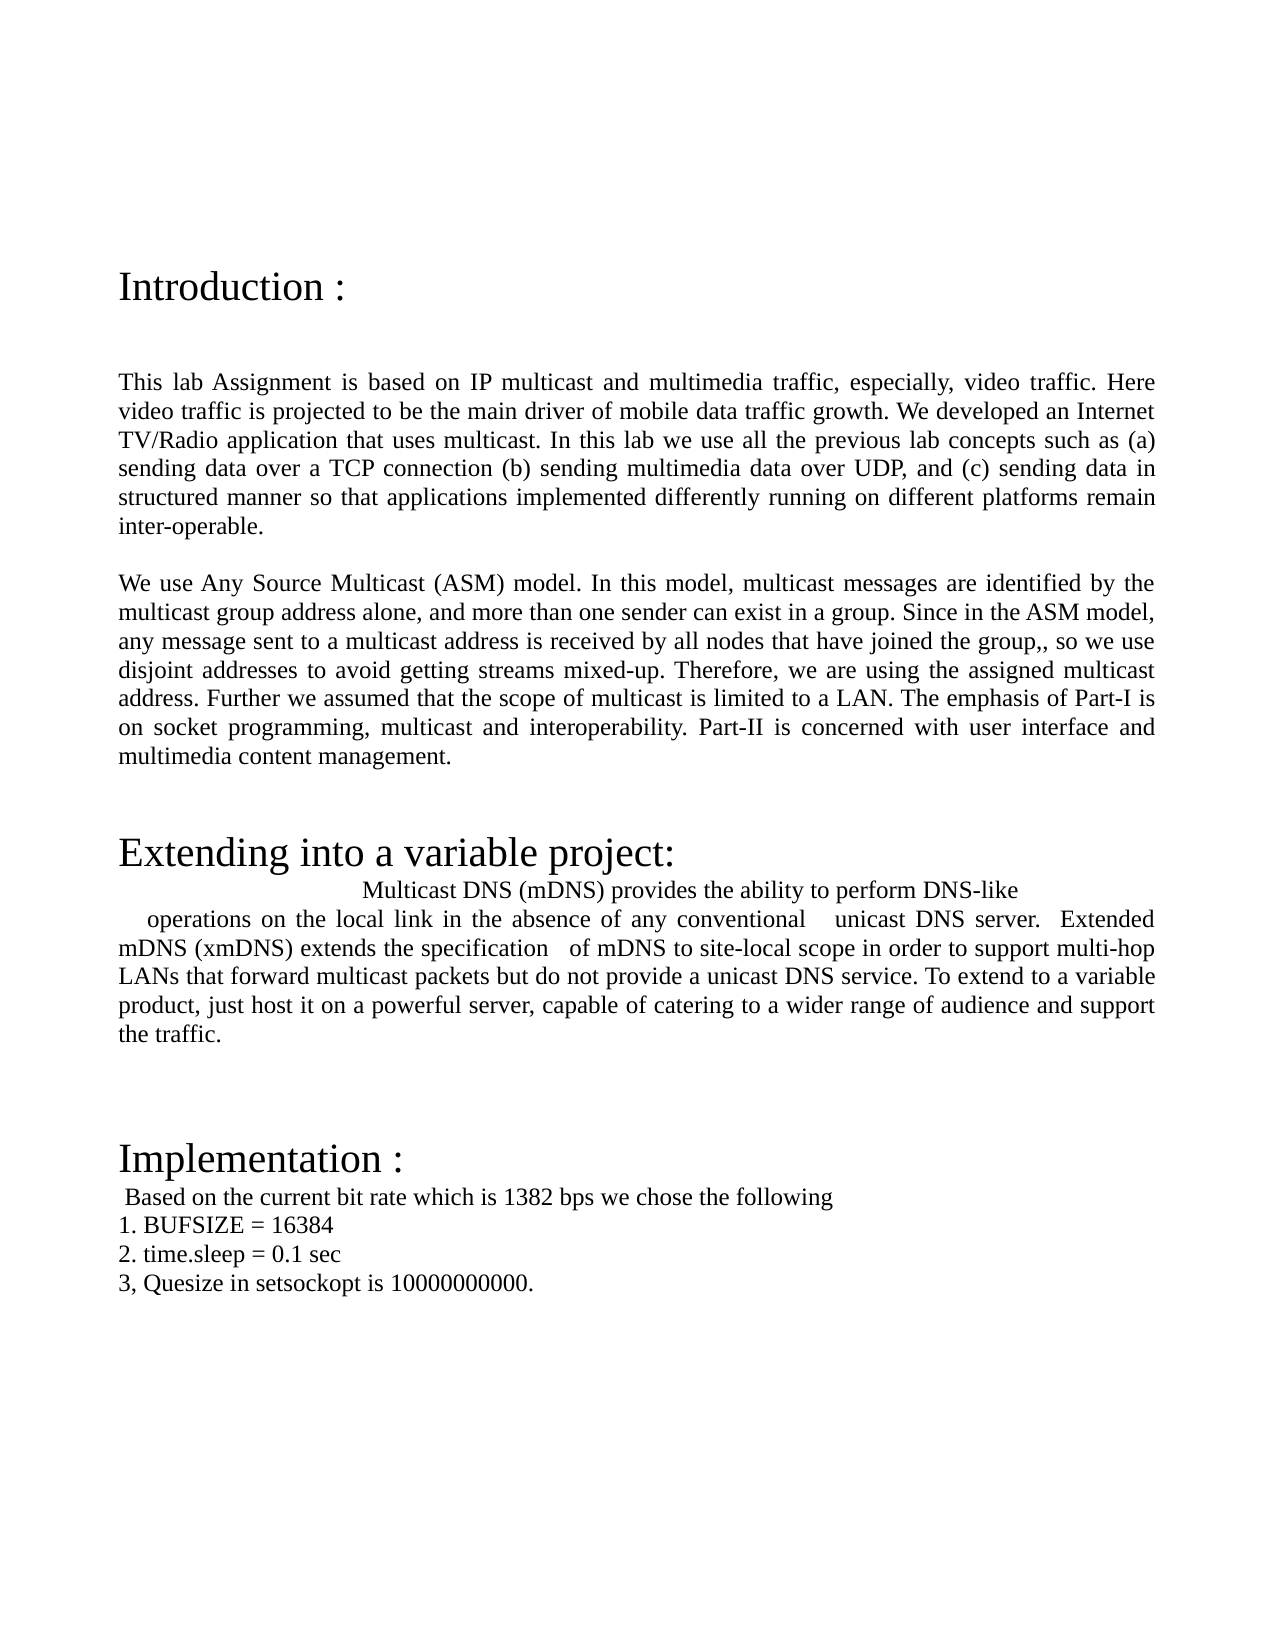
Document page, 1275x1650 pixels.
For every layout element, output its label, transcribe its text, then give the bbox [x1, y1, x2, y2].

text 2. time.sleep = 0.1 sec [118, 1239, 1157, 1268]
text Based on the current bit rate which is 1382 bps we chose the following [118, 1182, 1157, 1211]
text 3, Quesize in setsockopt is 10000000000. [118, 1268, 1157, 1297]
text Introduction : [118, 262, 1157, 310]
text 1. BUFSIZE = 16384 [118, 1211, 1157, 1239]
text Implementation : [118, 1134, 1157, 1182]
text Multicast DNS (mDNS) provides the ability to perform DNS-like [118, 875, 1157, 904]
text Extending into a variable project: [118, 827, 1157, 875]
text operations on the local link in the absence of any conventional unicast DNS server. Extended mDNS (xmDNS) extends the specification of mDNS to site-local scope in order to support multi-hop LANs that forward multicast packets but do not provide a unicast DNS service. To extend to a variable product, just host it on a powerful server, capable of catering to a wider range of audience and support the traffic. [118, 904, 1157, 1048]
text We use Any Source Multicast (ASM) model. In this model, multicast messages are identified by the multicast group address alone, and more than one sender can exist in a group. Since in the ASM model, any message sent to a multicast address is received by all nodes that have joined the group,, so we use disjoint addresses to avoid getting streams mixed-up. Therefore, we are using the assigned multicast address. Further we assumed that the scope of multicast is limited to a LAN. The emphasis of Part-I is on socket programming, multicast and interoperability. Part-II is concerned with user interface and multimedia content management. [118, 568, 1157, 770]
text This lab Assignment is based on IP multicast and multimedia traffic, especially, video traffic. Here video traffic is projected to be the main driver of mobile data traffic growth. We developed an Internet TV/Radio application that uses multicast. In this lab we use all the previous lab concepts such as (a) sending data over a TCP connection (b) sending multimedia data over UDP, and (c) sending data in structured manner so that applications implemented differently running on different platforms remain inter-operable. [118, 367, 1157, 540]
